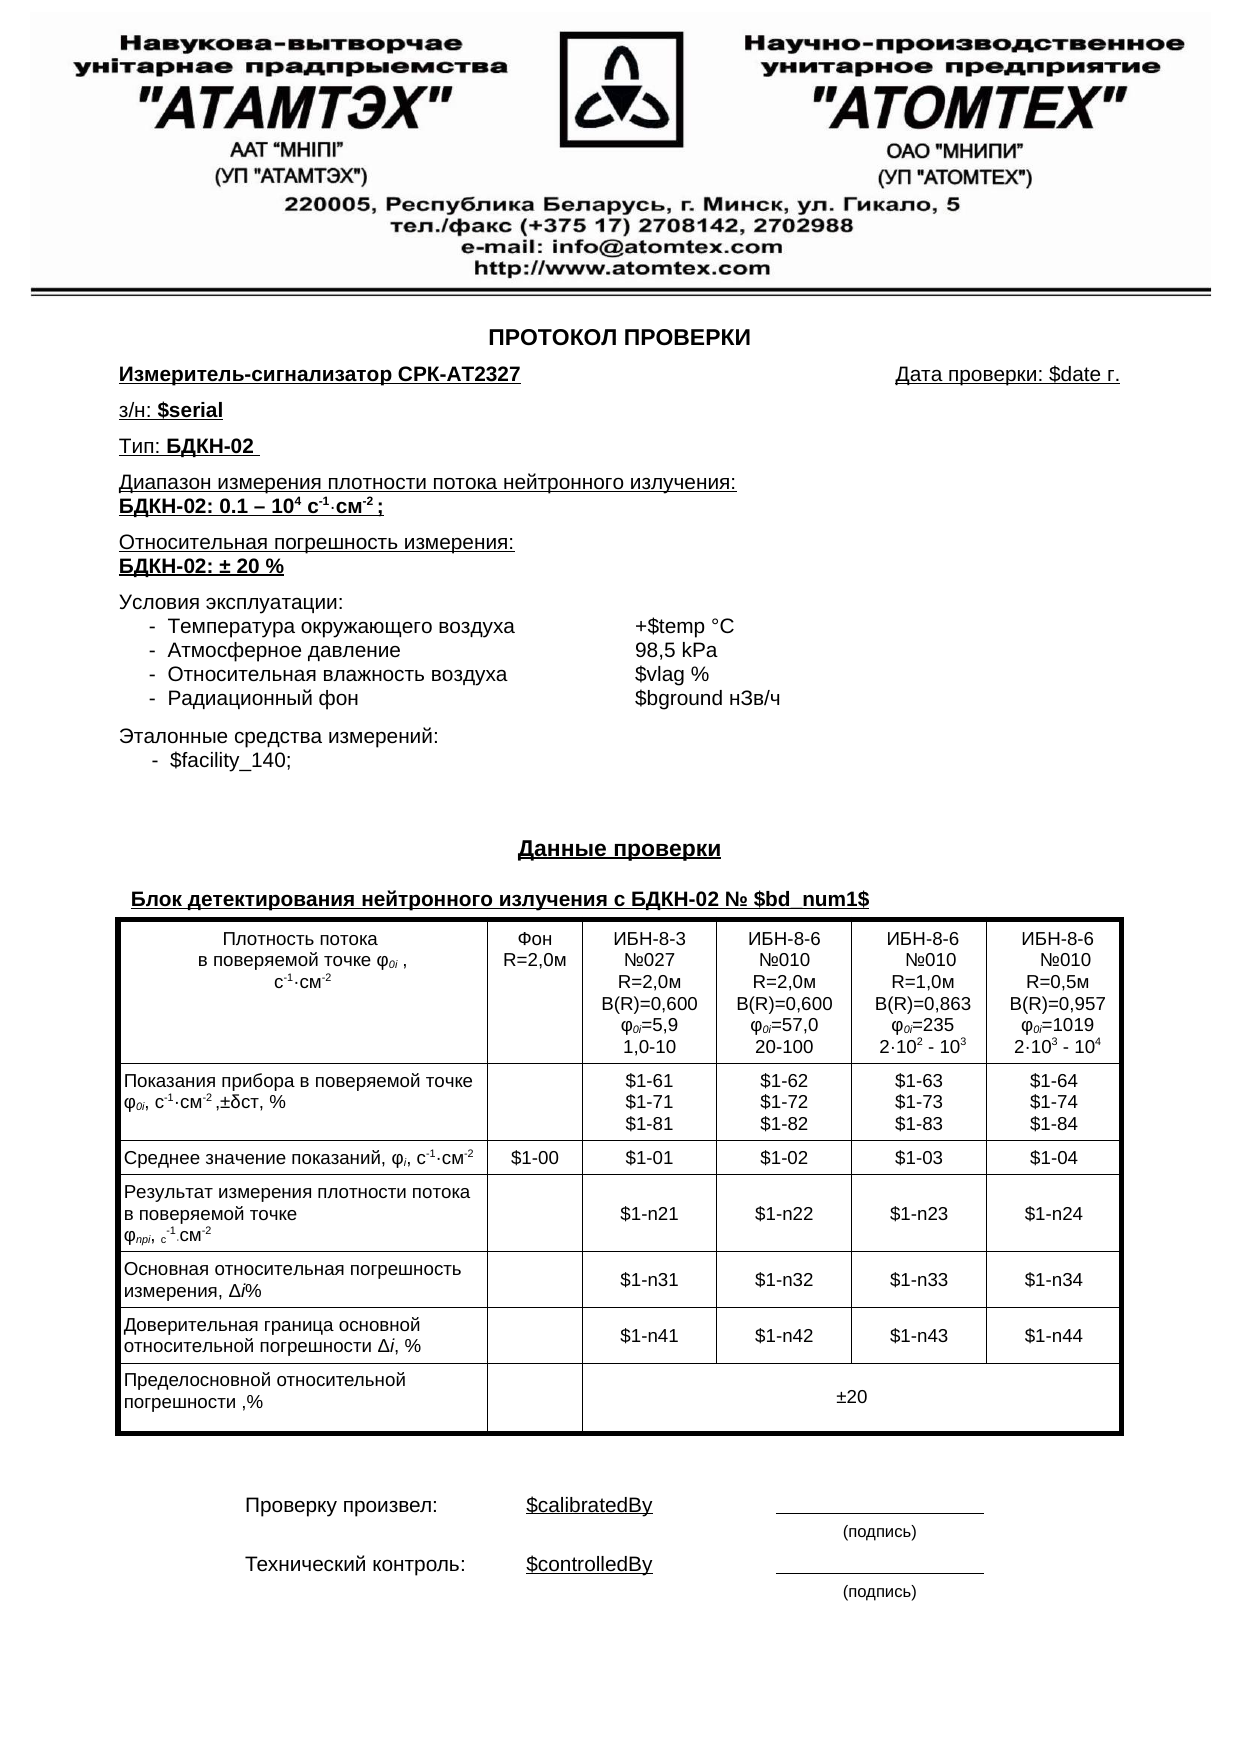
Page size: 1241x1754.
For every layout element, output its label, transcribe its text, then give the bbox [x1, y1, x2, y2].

table_cell ИБН-8-6 №010 R=1,0м B(R)=0,863 φ0i=235 2·102 - 103 [852, 922, 986, 1063]
table_cell ИБН-8-6 №010 R=2,0м B(R)=0,600 φ0i=57,0 20-100 [717, 922, 851, 1063]
table_cell [488, 1364, 582, 1431]
table_cell [521, 1522, 759, 1546]
text Условия эксплуатации: [119, 589, 1120, 613]
text - Атмосферное давление 98,5 kPa [149, 637, 1120, 661]
table_cell $1-61 $1-71 $1-81 [583, 1064, 716, 1140]
table_cell $1-64 $1-74 $1-84 [987, 1064, 1119, 1140]
table_cell [239, 1582, 521, 1606]
table_cell $1-n31 [583, 1252, 716, 1307]
table_cell Основная относительная погрешность измерения, Δi% [121, 1252, 487, 1307]
table_header $calibratedBy [521, 1487, 759, 1522]
table_cell $1-n32 [717, 1252, 851, 1307]
table_cell $1-n21 [583, 1175, 716, 1251]
table_cell Доверительная граница основной относительной погрешности Δi, % [121, 1308, 487, 1362]
table_header Блок детектирования нейтронного излучения с БДКН-02 № $bd_num1$ [118, 881, 1121, 917]
text Диапазон измерения плотности потока нейтронного излучения: [119, 470, 1120, 494]
table_cell ±20 [583, 1364, 1119, 1431]
table_cell $1-n22 [717, 1175, 851, 1251]
table_cell [488, 1308, 582, 1362]
table_cell $1-n33 [852, 1252, 986, 1307]
text - Радиационный фон $bground нЗв/ч [149, 685, 1120, 709]
table_header Проверку произвел: [239, 1487, 521, 1522]
table_cell $1-n23 [852, 1175, 986, 1251]
text Тип: БДКН-02 [119, 434, 1120, 458]
table_cell (подпись) [759, 1582, 1000, 1606]
text ПРОТОКОЛ ПРОВЕРКИ [119, 323, 1120, 350]
table_cell Плотность потока в поверяемой точке φ0i , с-1·см-2 [121, 922, 487, 1063]
table_cell $1-62 $1-72 $1-82 [717, 1064, 851, 1140]
table_cell [239, 1522, 521, 1546]
table_cell $1-01 [583, 1141, 716, 1174]
table_cell $1-n34 [987, 1252, 1119, 1307]
table_cell Результат измерения плотности потока в поверяемой точке φnpi, с-1·см-2 [121, 1175, 487, 1251]
table_cell $1-02 [717, 1141, 851, 1174]
table_cell [521, 1582, 759, 1606]
text БДКН-02: ± 20 % [119, 553, 1120, 577]
table_cell $1-n42 [717, 1308, 851, 1362]
table_cell Фон R=2,0м [488, 922, 582, 1063]
text - $facility_140; [151, 748, 1120, 772]
table_cell Среднее значение показаний, φi, с-1·см-2 [121, 1141, 487, 1174]
picture [30, 12, 1212, 298]
table_cell Показания прибора в поверяемой точке φ0i, с-1·см-2 ,±δст, % [121, 1064, 487, 1140]
table_cell [488, 1175, 582, 1251]
table_cell $1-n24 [987, 1175, 1119, 1251]
table_header [759, 1487, 1000, 1522]
text Данные проверки [119, 834, 1120, 861]
table_cell $1-n43 [852, 1308, 986, 1362]
table_cell [488, 1064, 582, 1140]
table_cell $1-n44 [987, 1308, 1119, 1362]
table_cell $1-04 [987, 1141, 1119, 1174]
table_cell ИБН-8-3 №027 R=2,0м B(R)=0,600 φ0i=5,9 1,0-10 [583, 922, 716, 1063]
table_cell $1-63 $1-73 $1-83 [852, 1064, 986, 1140]
text Относительная погрешность измерения: [119, 529, 1120, 553]
table_cell Технический контроль: [239, 1546, 521, 1582]
text Эталонные средства измерений: [119, 724, 1120, 748]
table_cell $1-03 [852, 1141, 986, 1174]
table_cell [488, 1252, 582, 1307]
table_cell (подпись) [759, 1522, 1000, 1546]
table_cell $controlledBy [521, 1546, 759, 1582]
table_cell [759, 1546, 1000, 1582]
table_cell ИБН-8-6 №010 R=0,5м B(R)=0,957 φ0i=1019 2·103 - 104 [987, 922, 1119, 1063]
text - Температура окружающего воздуха +$temp °C [149, 613, 1120, 637]
text Измеритель-сигнализатор СРК-АТ2327 Дата проверки: $date г. [119, 362, 1120, 386]
table_cell $1-00 [488, 1141, 582, 1174]
text БДКН-02: 0.1 – 104 с-1·см-2 ; [119, 494, 1120, 518]
table_cell Пределосновной относительной погрешности ,% [121, 1364, 487, 1431]
text з/н: $serial [119, 398, 1120, 422]
table_cell $1-n41 [583, 1308, 716, 1362]
text - Относительная влажность воздуха $vlag % [149, 661, 1120, 685]
